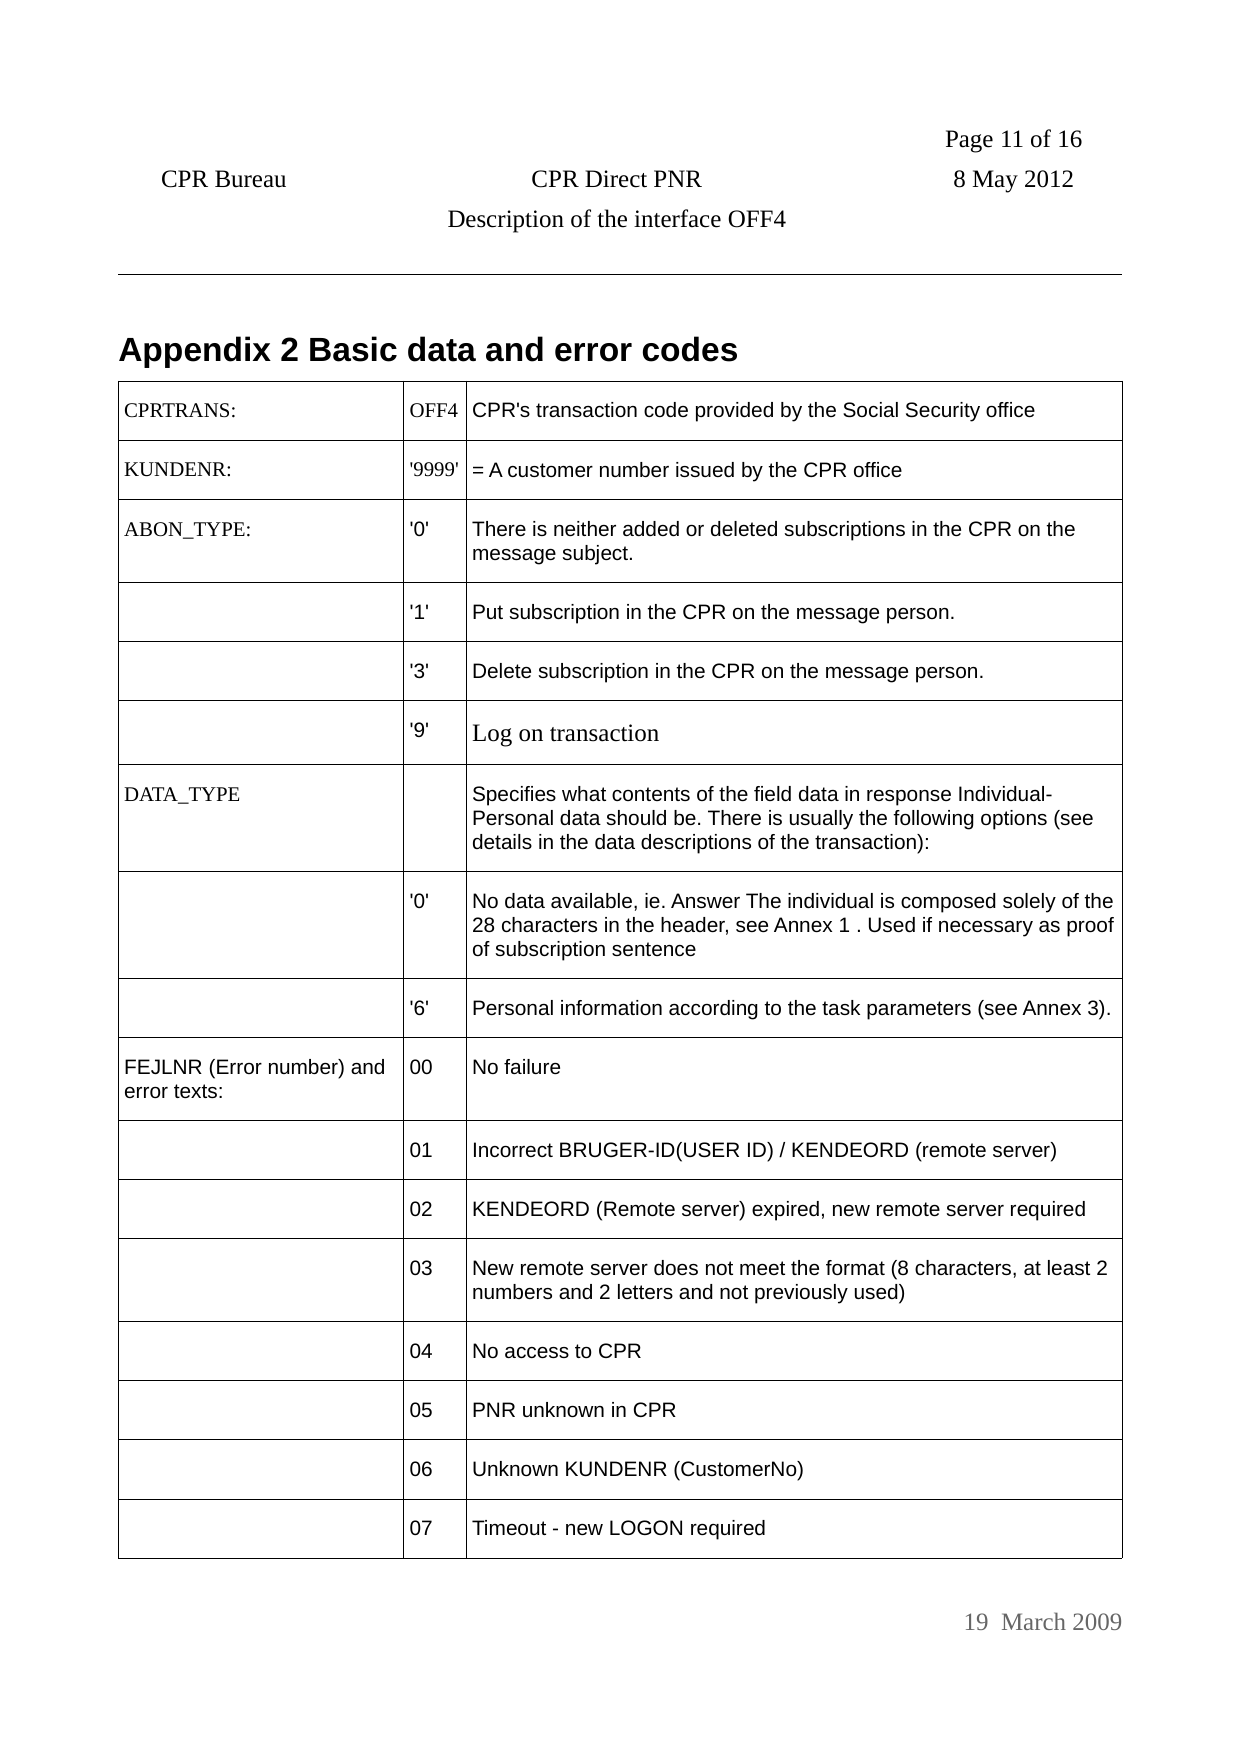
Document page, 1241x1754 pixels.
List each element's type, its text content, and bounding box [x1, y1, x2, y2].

table_cell [119, 701, 403, 764]
table_cell Personal information according to the task parameters (see Annex 3). [467, 979, 1122, 1037]
table_cell Put subscription in the CPR on the message person. [467, 583, 1122, 641]
table_cell [119, 1322, 403, 1380]
table_cell [119, 1500, 403, 1557]
table_cell Delete subscription in the CPR on the message person. [467, 642, 1122, 700]
table_cell [119, 872, 403, 978]
table_cell 03 [404, 1239, 466, 1321]
table_cell Log on transaction [467, 701, 1122, 764]
table_cell ABON_TYPE: [119, 500, 403, 582]
table_cell '9999' [404, 441, 466, 499]
table_cell '6' [404, 979, 466, 1037]
table_cell 00 [404, 1038, 466, 1120]
table_cell KENDEORD (Remote server) expired, new remote server required [467, 1180, 1122, 1238]
table_cell No failure [467, 1038, 1122, 1120]
table_cell No data available, ie. Answer The individual is composed solely of the 28 characters in the header, see Annex 1 . Used if necessary as proof of subscription sentence [467, 872, 1122, 978]
table_cell '0' [404, 500, 466, 582]
table_cell 04 [404, 1322, 466, 1380]
table_cell [404, 765, 466, 871]
table_cell DATA_TYPE [119, 765, 403, 871]
table_cell [119, 1121, 403, 1179]
table_cell [119, 979, 403, 1037]
subtitle Appendix 2 Basic data and error codes [118, 329, 1122, 368]
table_cell [119, 642, 403, 700]
table_cell Timeout - new LOGON required [467, 1500, 1122, 1557]
table_cell [119, 583, 403, 641]
table_header OFF4 [404, 382, 466, 440]
table_cell 02 [404, 1180, 466, 1238]
table_cell '9' [404, 701, 466, 764]
table_cell [119, 1180, 403, 1238]
table_header CPRTRANS: [119, 382, 403, 440]
table_cell KUNDENR: [119, 441, 403, 499]
table_cell PNR unknown in CPR [467, 1381, 1122, 1439]
table_cell 07 [404, 1500, 466, 1557]
table_cell There is neither added or deleted subscriptions in the CPR on the message subject. [467, 500, 1122, 582]
table_cell 06 [404, 1440, 466, 1498]
table_cell No access to CPR [467, 1322, 1122, 1380]
table_cell 05 [404, 1381, 466, 1439]
table_cell '3' [404, 642, 466, 700]
table_cell '1' [404, 583, 466, 641]
table_cell New remote server does not meet the format (8 characters, at least 2 numbers and 2 letters and not previously used) [467, 1239, 1122, 1321]
table_cell FEJLNR (Error number) and error texts: [119, 1038, 403, 1120]
table_cell Specifies what contents of the field data in response Individual-Personal data should be. There is usually the following options (see details in the data descriptions of the transaction): [467, 765, 1122, 871]
table_cell '0' [404, 872, 466, 978]
table_cell [119, 1239, 403, 1321]
table_cell [119, 1381, 403, 1439]
table_cell [119, 1440, 403, 1498]
table_cell 01 [404, 1121, 466, 1179]
table_header CPR's transaction code provided by the Social Security office [467, 382, 1122, 440]
table_cell = A customer number issued by the CPR office [467, 441, 1122, 499]
table_cell Unknown KUNDENR (CustomerNo) [467, 1440, 1122, 1498]
table_cell Incorrect BRUGER-ID(USER ID) / KENDEORD (remote server) [467, 1121, 1122, 1179]
